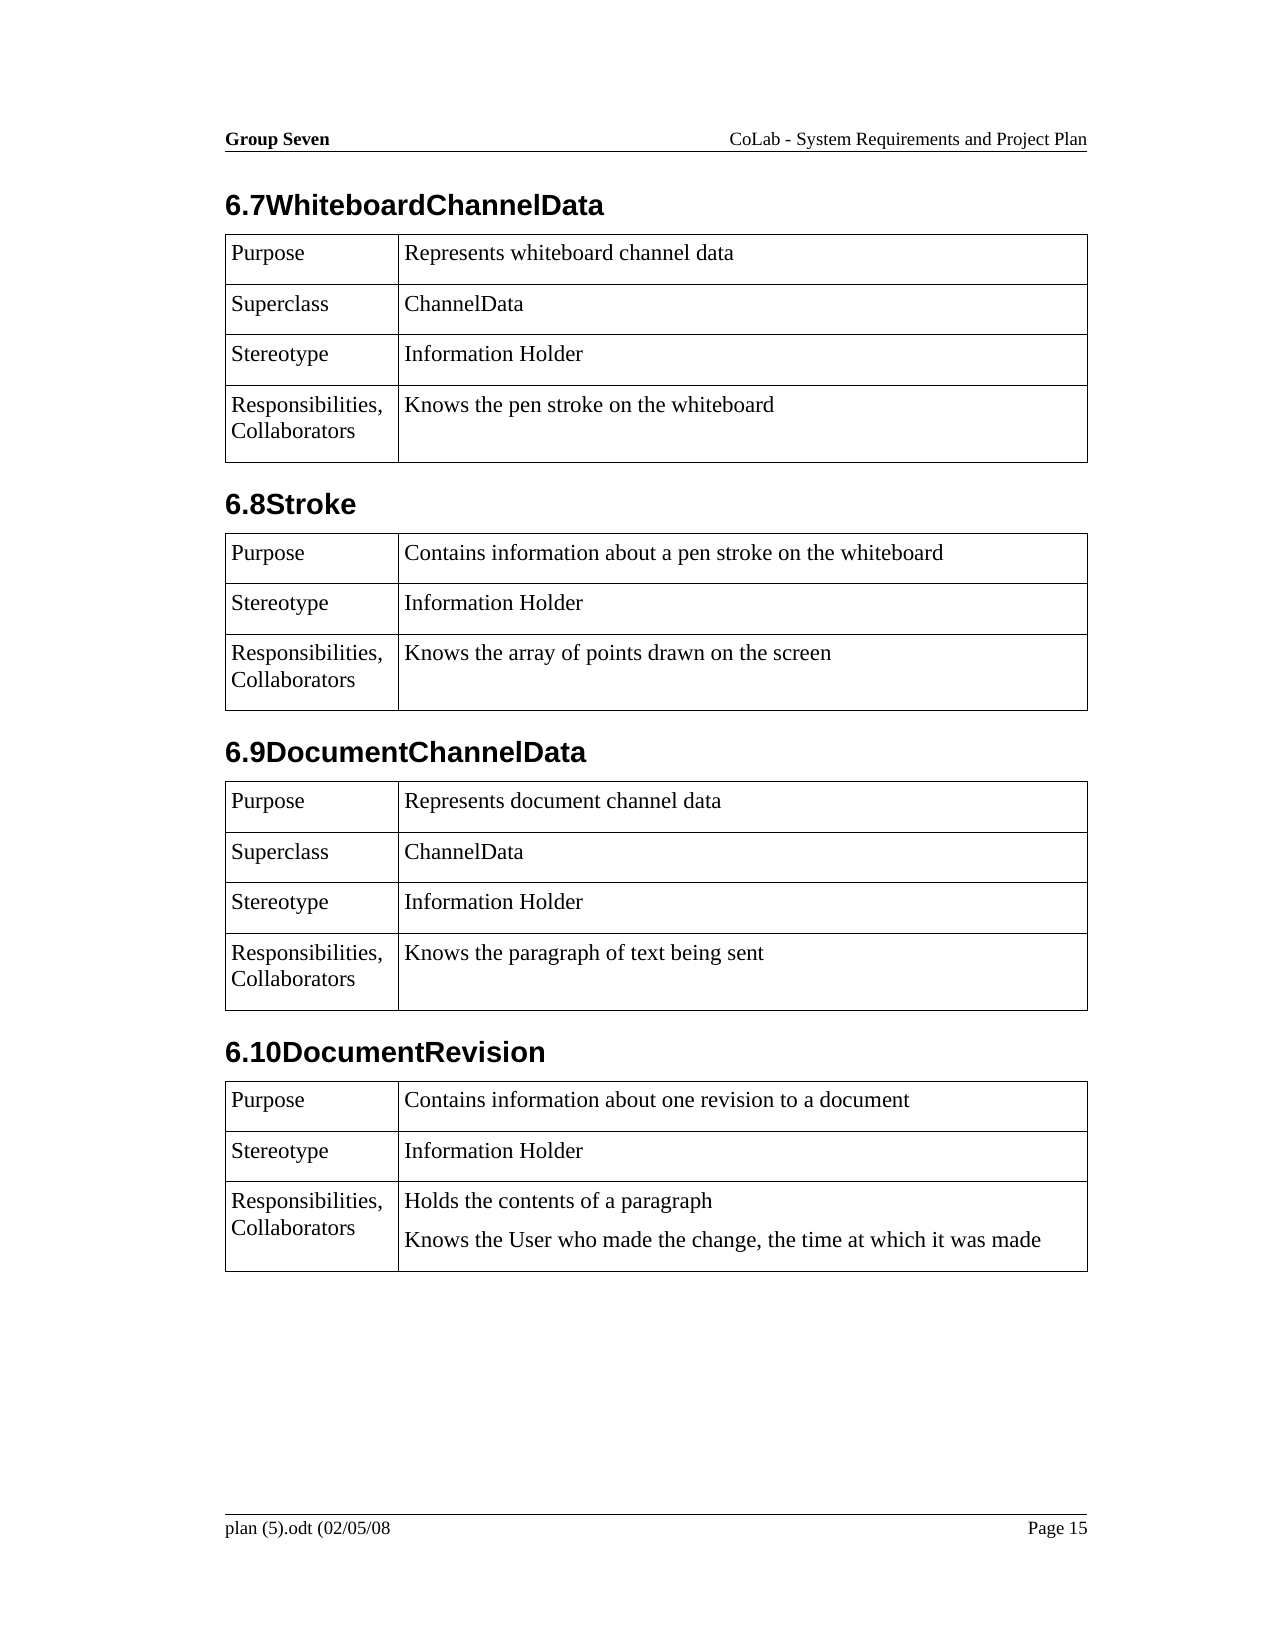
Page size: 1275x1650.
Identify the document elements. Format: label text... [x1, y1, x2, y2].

table_cell Information Holder [399, 335, 1087, 385]
table_cell Knows the paragraph of text being sent [399, 934, 1087, 1009]
table_cell Information Holder [399, 883, 1087, 933]
subtitle DocumentRevision [225, 1034, 1087, 1068]
table_cell Superclass [226, 285, 398, 334]
table_cell Stereotype [226, 584, 398, 633]
table_header Purpose [226, 235, 398, 284]
subtitle DocumentChannelData [225, 735, 1087, 769]
table_cell ChannelData [399, 285, 1087, 334]
subtitle Stroke [225, 487, 1087, 520]
table_cell Superclass [226, 833, 398, 882]
subtitle WhiteboardChannelData [225, 187, 1087, 221]
table_header Contains information about a pen stroke on the whiteboard [399, 534, 1087, 583]
table_cell Knows the pen stroke on the whiteboard [399, 386, 1087, 462]
table_cell Responsibilities, Collaborators [226, 635, 398, 710]
table_cell Information Holder [399, 584, 1087, 633]
table_header Represents document channel data [399, 782, 1087, 832]
table_cell Information Holder [399, 1132, 1087, 1181]
table_header Purpose [226, 534, 398, 583]
table_cell Stereotype [226, 883, 398, 933]
table_cell Knows the array of points drawn on the screen [399, 635, 1087, 710]
table_cell Responsibilities, Collaborators [226, 1182, 398, 1271]
table_header Contains information about one revision to a document [399, 1082, 1087, 1131]
table_cell Holds the contents of a paragraph Knows the User who made the change, the time at which it was made [399, 1182, 1087, 1271]
table_cell Responsibilities, Collaborators [226, 386, 398, 462]
table_header Represents whiteboard channel data [399, 235, 1087, 284]
table_cell ChannelData [399, 833, 1087, 882]
table_cell Stereotype [226, 1132, 398, 1181]
table_cell Stereotype [226, 335, 398, 385]
table_header Purpose [226, 782, 398, 832]
table_header Purpose [226, 1082, 398, 1131]
table_cell Responsibilities, Collaborators [226, 934, 398, 1009]
